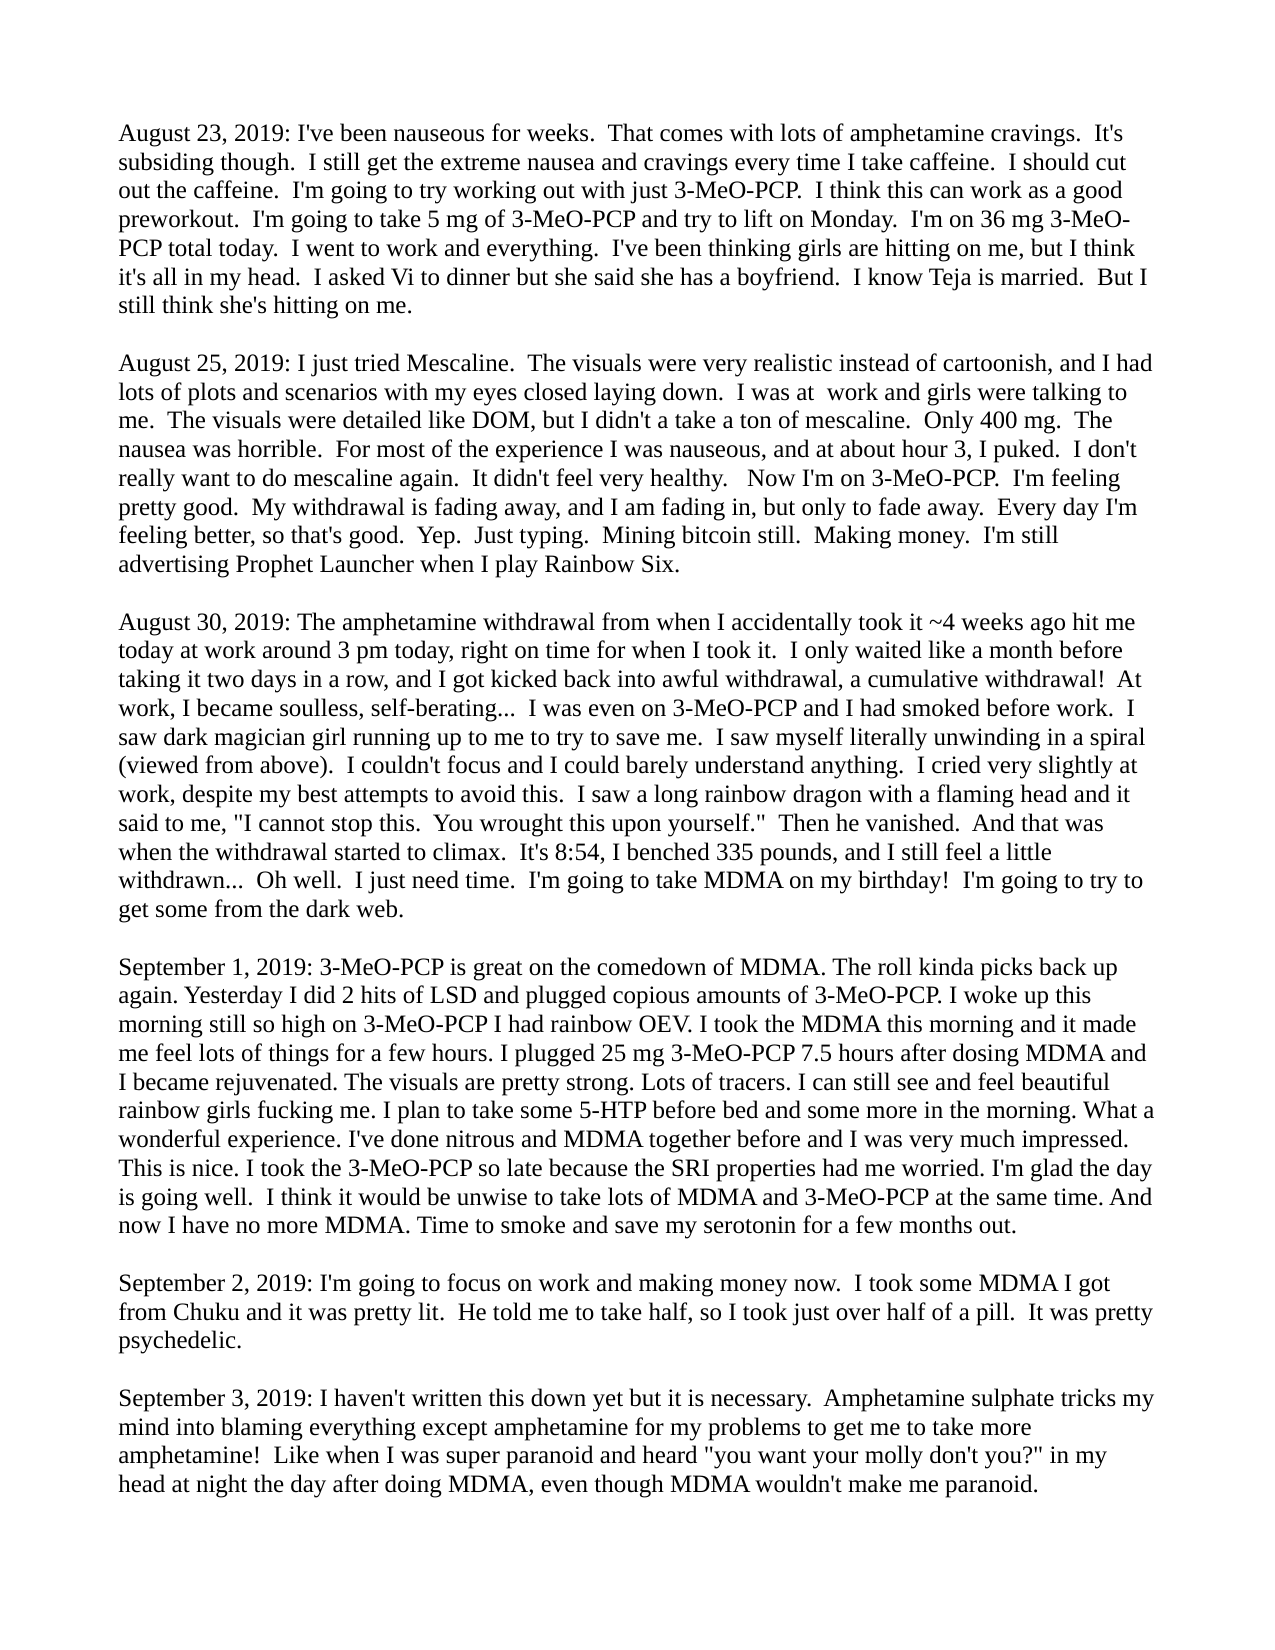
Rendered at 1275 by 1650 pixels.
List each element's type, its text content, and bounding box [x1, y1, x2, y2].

text August 23, 2019: I've been nauseous for weeks. That comes with lots of amphetamine cravings. It's subsiding though. I still get the extreme nausea and cravings every time I take caffeine. I should cut out the caffeine. I'm going to try working out with just 3-MeO-PCP. I think this can work as a good preworkout. I'm going to take 5 mg of 3-MeO-PCP and try to lift on Monday. I'm on 36 mg 3-MeO-PCP total today. I went to work and everything. I've been thinking girls are hitting on me, but I think it's all in my head. I asked Vi to dinner but she said she has a boyfriend. I know Teja is married. But I still think she's hitting on me. [118, 118, 1157, 319]
text September 1, 2019: 3-MeO-PCP is great on the comedown of MDMA. The roll kinda picks back up again. Yesterday I did 2 hits of LSD and plugged copious amounts of 3-MeO-PCP. I woke up this morning still so high on 3-MeO-PCP I had rainbow OEV. I took the MDMA this morning and it made me feel lots of things for a few hours. I plugged 25 mg 3-MeO-PCP 7.5 hours after dosing MDMA and I became rejuvenated. The visuals are pretty strong. Lots of tracers. I can still see and feel beautiful rainbow girls fucking me. I plan to take some 5-HTP before bed and some more in the morning. What a wonderful experience. I've done nitrous and MDMA together before and I was very much impressed. This is nice. I took the 3-MeO-PCP so late because the SRI properties had me worried. I'm glad the day is going well. I think it would be unwise to take lots of MDMA and 3-MeO-PCP at the same time. And now I have no more MDMA. Time to smoke and save my serotonin for a few months out. [118, 952, 1157, 1239]
text August 30, 2019: The amphetamine withdrawal from when I accidentally took it ~4 weeks ago hit me today at work around 3 pm today, right on time for when I took it. I only waited like a month before taking it two days in a row, and I got kicked back into awful withdrawal, a cumulative withdrawal! At work, I became soulless, self-berating... I was even on 3-MeO-PCP and I had smoked before work. I saw dark magician girl running up to me to try to save me. I saw myself literally unwinding in a spiral (viewed from above). I couldn't focus and I could barely understand anything. I cried very slightly at work, despite my best attempts to avoid this. I saw a long rainbow dragon with a flaming head and it said to me, "I cannot stop this. You wrought this upon yourself." Then he vanished. And that was when the withdrawal started to climax. It's 8:54, I benched 335 pounds, and I still feel a little withdrawn... Oh well. I just need time. I'm going to take MDMA on my birthday! I'm going to try to get some from the dark web. [118, 607, 1157, 923]
text August 25, 2019: I just tried Mescaline. The visuals were very realistic instead of cartoonish, and I had lots of plots and scenarios with my eyes closed laying down. I was at work and girls were talking to me. The visuals were detailed like DOM, but I didn't a take a ton of mescaline. Only 400 mg. The nausea was horrible. For most of the experience I was nauseous, and at about hour 3, I puked. I don't really want to do mescaline again. It didn't feel very healthy. Now I'm on 3-MeO-PCP. I'm feeling pretty good. My withdrawal is fading away, and I am fading in, but only to fade away. Every day I'm feeling better, so that's good. Yep. Just typing. Mining bitcoin still. Making money. I'm still advertising Prophet Launcher when I play Rainbow Six. [118, 348, 1157, 578]
text September 2, 2019: I'm going to focus on work and making money now. I took some MDMA I got from Chuku and it was pretty lit. He told me to take half, so I took just over half of a pill. It was pretty psychedelic. [118, 1268, 1157, 1354]
text September 3, 2019: I haven't written this down yet but it is necessary. Amphetamine sulphate tricks my mind into blaming everything except amphetamine for my problems to get me to take more amphetamine! Like when I was super paranoid and heard "you want your molly don't you?" in my head at night the day after doing MDMA, even though MDMA wouldn't make me paranoid. [118, 1383, 1157, 1498]
